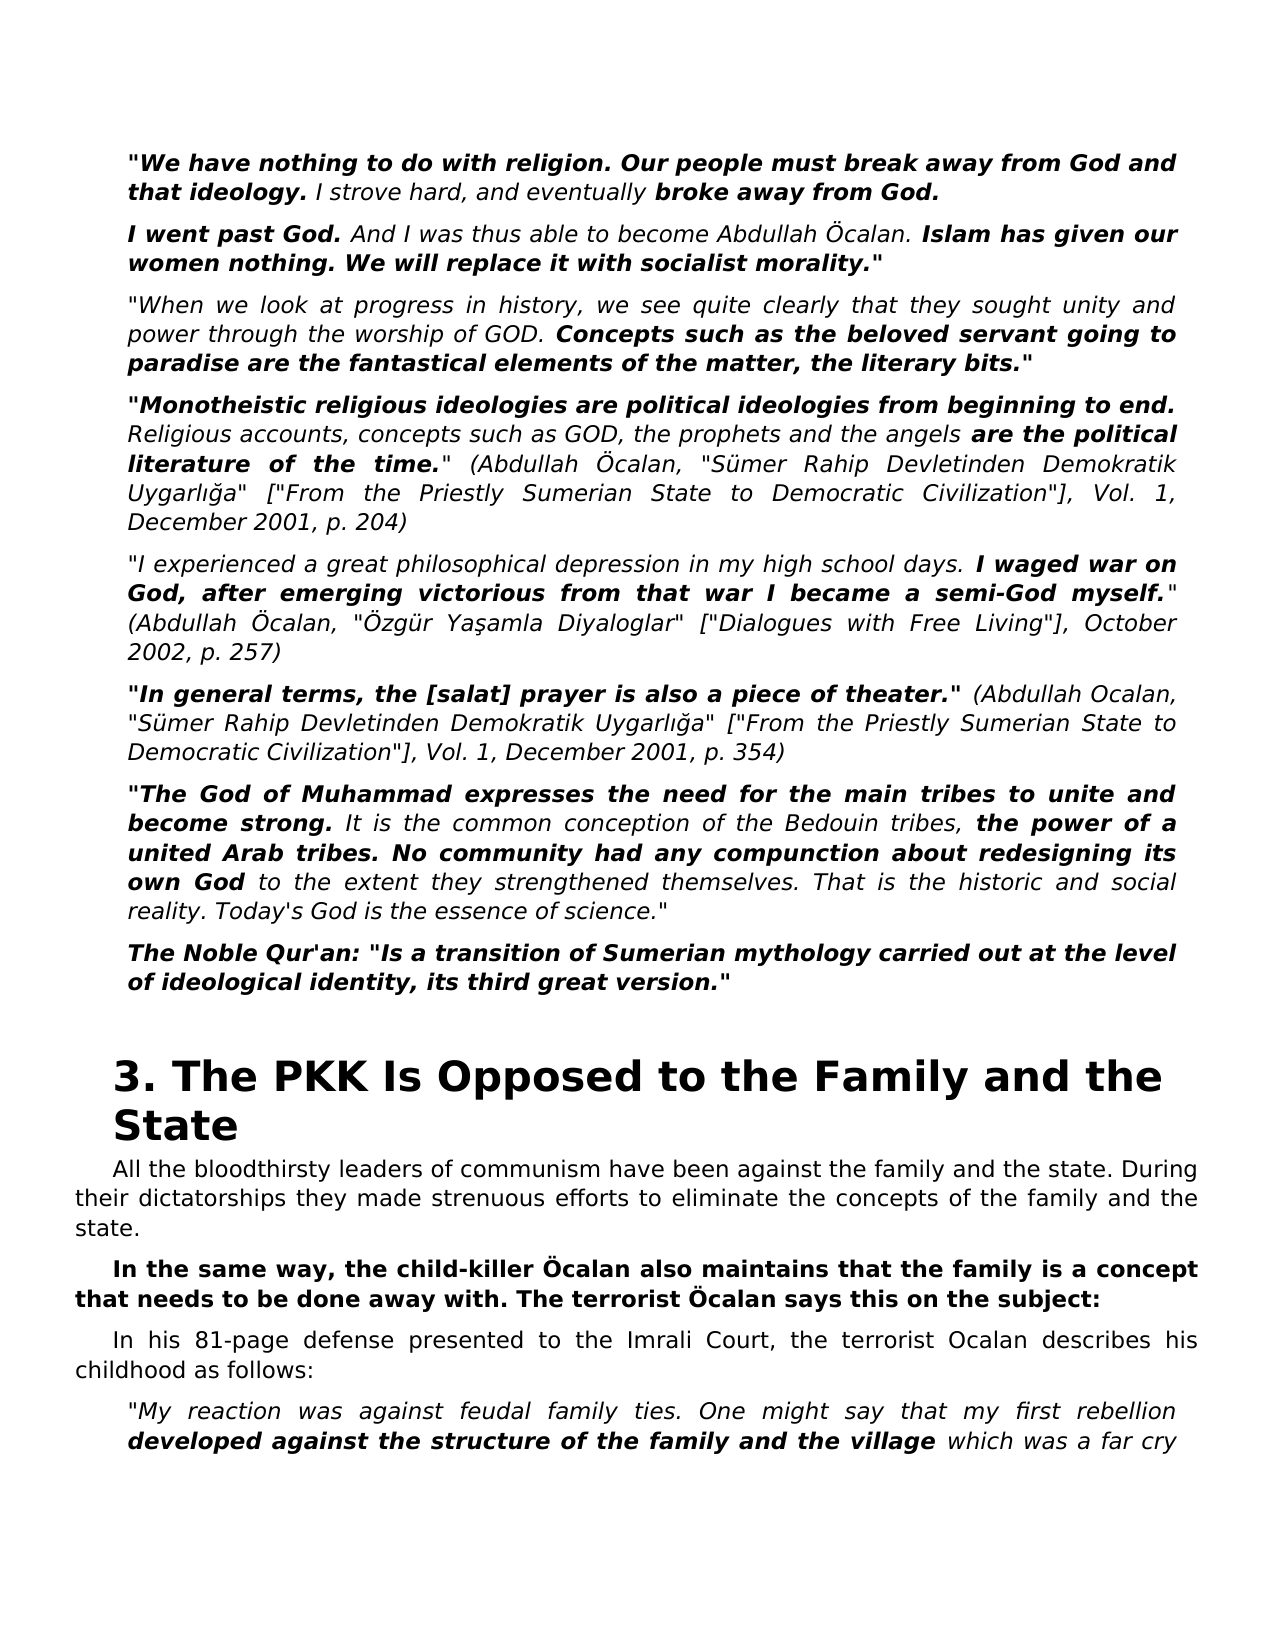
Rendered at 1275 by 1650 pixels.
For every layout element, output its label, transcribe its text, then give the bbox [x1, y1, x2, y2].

text "Monotheistic religious ideologies are political ideologies from beginning to end. Religious accounts, concepts such as GOD, the prophets and the angels are the political literature of the time." (Abdullah Öcalan, "Sümer Rahip Devletinden Demokratik Uygarlığa" ["From the Priestly Sumerian State to Democratic Civilization"], Vol. 1, December 2001, p. 204) [127, 392, 1177, 536]
text In the same way, the child-killer Öcalan also maintains that the family is a concept that needs to be done away with. The terrorist Öcalan says this on the subject: [75, 1256, 1200, 1312]
text All the bloodthirsty leaders of communism have been against the family and the state. During their dictatorships they made strenuous efforts to eliminate the concepts of the family and the state. [75, 1156, 1200, 1241]
text In his 81-page defense presented to the Imrali Court, the terrorist Ocalan describes his childhood as follows: [75, 1327, 1200, 1383]
text "When we look at progress in history, we see quite clearly that they sought unity and power through the worship of GOD. Concepts such as the beloved servant going to paradise are the fantastical elements of the matter, the literary bits." [127, 292, 1177, 377]
text I went past God. And I was thus able to become Abdullah Öcalan. Islam has given our women nothing. We will replace it with socialist morality." [127, 221, 1177, 277]
text "My reaction was against feudal family ties. One might say that my first rebellion developed against the structure of the family and the village which was a far cry [127, 1398, 1177, 1454]
text "We have nothing to do with religion. Our people must break away from God and that ideology. I strove hard, and eventually broke away from God. [127, 150, 1177, 206]
subtitle 3. The PKK Is Opposed to the Family and the State [112, 1053, 1200, 1150]
text "The God of Muhammad expresses the need for the main tribes to unite and become strong. It is the common conception of the Bedouin tribes, the power of a united Arab tribes. No community had any compunction about redesigning its own God to the extent they strengthened themselves. That is the historic and social reality. Today's God is the essence of science." [127, 781, 1177, 925]
text The Noble Qur'an: "Is a transition of Sumerian mythology carried out at the level of ideological identity, its third great version." [127, 940, 1177, 996]
text "I experienced a great philosophical depression in my high school days. I waged war on God, after emerging victorious from that war I became a semi-God myself." (Abdullah Öcalan, "Özgür Yaşamla Diyaloglar" ["Dialogues with Free Living"], October 2002, p. 257) [127, 551, 1177, 666]
text "In general terms, the [salat] prayer is also a piece of theater." (Abdullah Ocalan, "Sümer Rahip Devletinden Demokratik Uygarlığa" ["From the Priestly Sumerian State to Democratic Civilization"], Vol. 1, December 2001, p. 354) [127, 681, 1177, 766]
